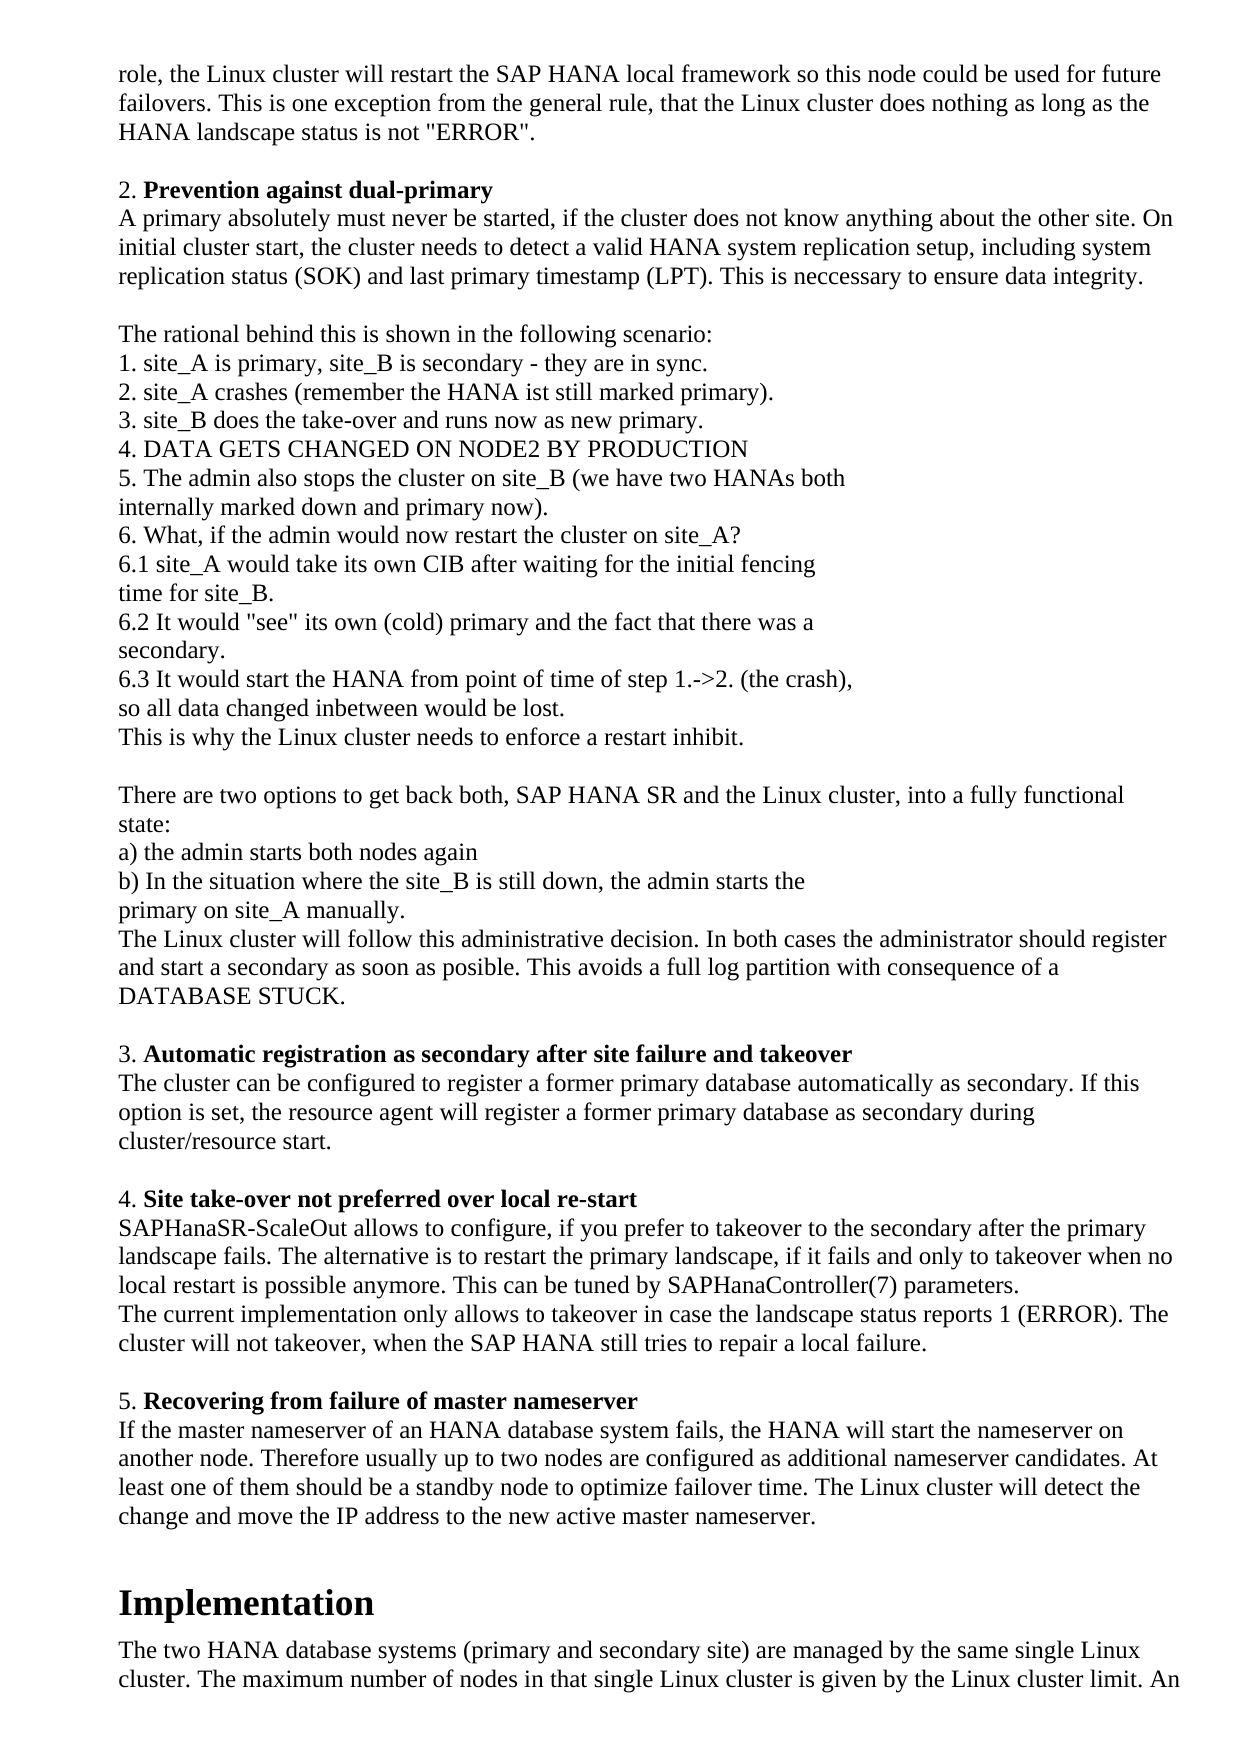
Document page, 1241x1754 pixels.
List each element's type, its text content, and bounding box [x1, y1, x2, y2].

text 5. Recovering from failure of master nameserver If the master nameserver of an HANA database system fails, the HANA will start the nameserver on another node. Therefore usually up to two nodes are configured as additional nameserver candidates. At least one of them should be a standby node to optimize failover time. The Linux cluster will detect the change and move the IP address to the new active master nameserver. [118, 1386, 1181, 1530]
text The two HANA database systems (primary and secondary site) are managed by the same single Linux cluster. The maximum number of nodes in that single Linux cluster is given by the Linux cluster limit. An [118, 1636, 1181, 1693]
text 2. Prevention against dual-primary A primary absolutely must never be started, if the cluster does not know anything about the other site. On initial cluster start, the cluster needs to detect a valid HANA system replication setup, including system replication status (SOK) and last primary timestamp (LPT). This is neccessary to ensure data integrity. [118, 175, 1181, 290]
text role, the Linux cluster will restart the SAP HANA local framework so this node could be used for future failovers. This is one exception from the general rule, that the Linux cluster does nothing as long as the HANA landscape status is not "ERROR". [118, 59, 1181, 145]
text There are two options to get back both, SAP HANA SR and the Linux cluster, into a fully functional state: a) the admin starts both nodes again b) In the situation where the site_B is still down, the admin starts the primary on site_A manually. The Linux cluster will follow this administrative decision. In both cases the administrator should register and start a secondary as soon as posible. This avoids a full log partition with consequence of a DATABASE STUCK. [118, 780, 1181, 1010]
subtitle Implementation [118, 1580, 1181, 1623]
text 4. Site take-over not preferred over local re-start SAPHanaSR-ScaleOut allows to configure, if you prefer to takeover to the secondary after the primary landscape fails. The alternative is to restart the primary landscape, if it fails and only to takeover when no local restart is possible anymore. This can be tuned by SAPHanaController(7) parameters. The current implementation only allows to takeover in case the landscape status reports 1 (ERROR). The cluster will not takeover, when the SAP HANA still tries to repair a local failure. [118, 1184, 1181, 1356]
text The rational behind this is shown in the following scenario: 1. site_A is primary, site_B is secondary - they are in sync. 2. site_A crashes (remember the HANA ist still marked primary). 3. site_B does the take-over and runs now as new primary. 4. DATA GETS CHANGED ON NODE2 BY PRODUCTION 5. The admin also stops the cluster on site_B (we have two HANAs both internally marked down and primary now). 6. What, if the admin would now restart the cluster on site_A? 6.1 site_A would take its own CIB after waiting for the initial fencing time for site_B. 6.2 It would "see" its own (cold) primary and the fact that there was a secondary. 6.3 It would start the HANA from point of time of step 1.->2. (the crash), so all data changed inbetween would be lost. This is why the Linux cluster needs to enforce a restart inhibit. [118, 319, 1181, 751]
text 3. Automatic registration as secondary after site failure and takeover The cluster can be configured to register a former primary database automatically as secondary. If this option is set, the resource agent will register a former primary database as secondary during cluster/resource start. [118, 1039, 1181, 1154]
